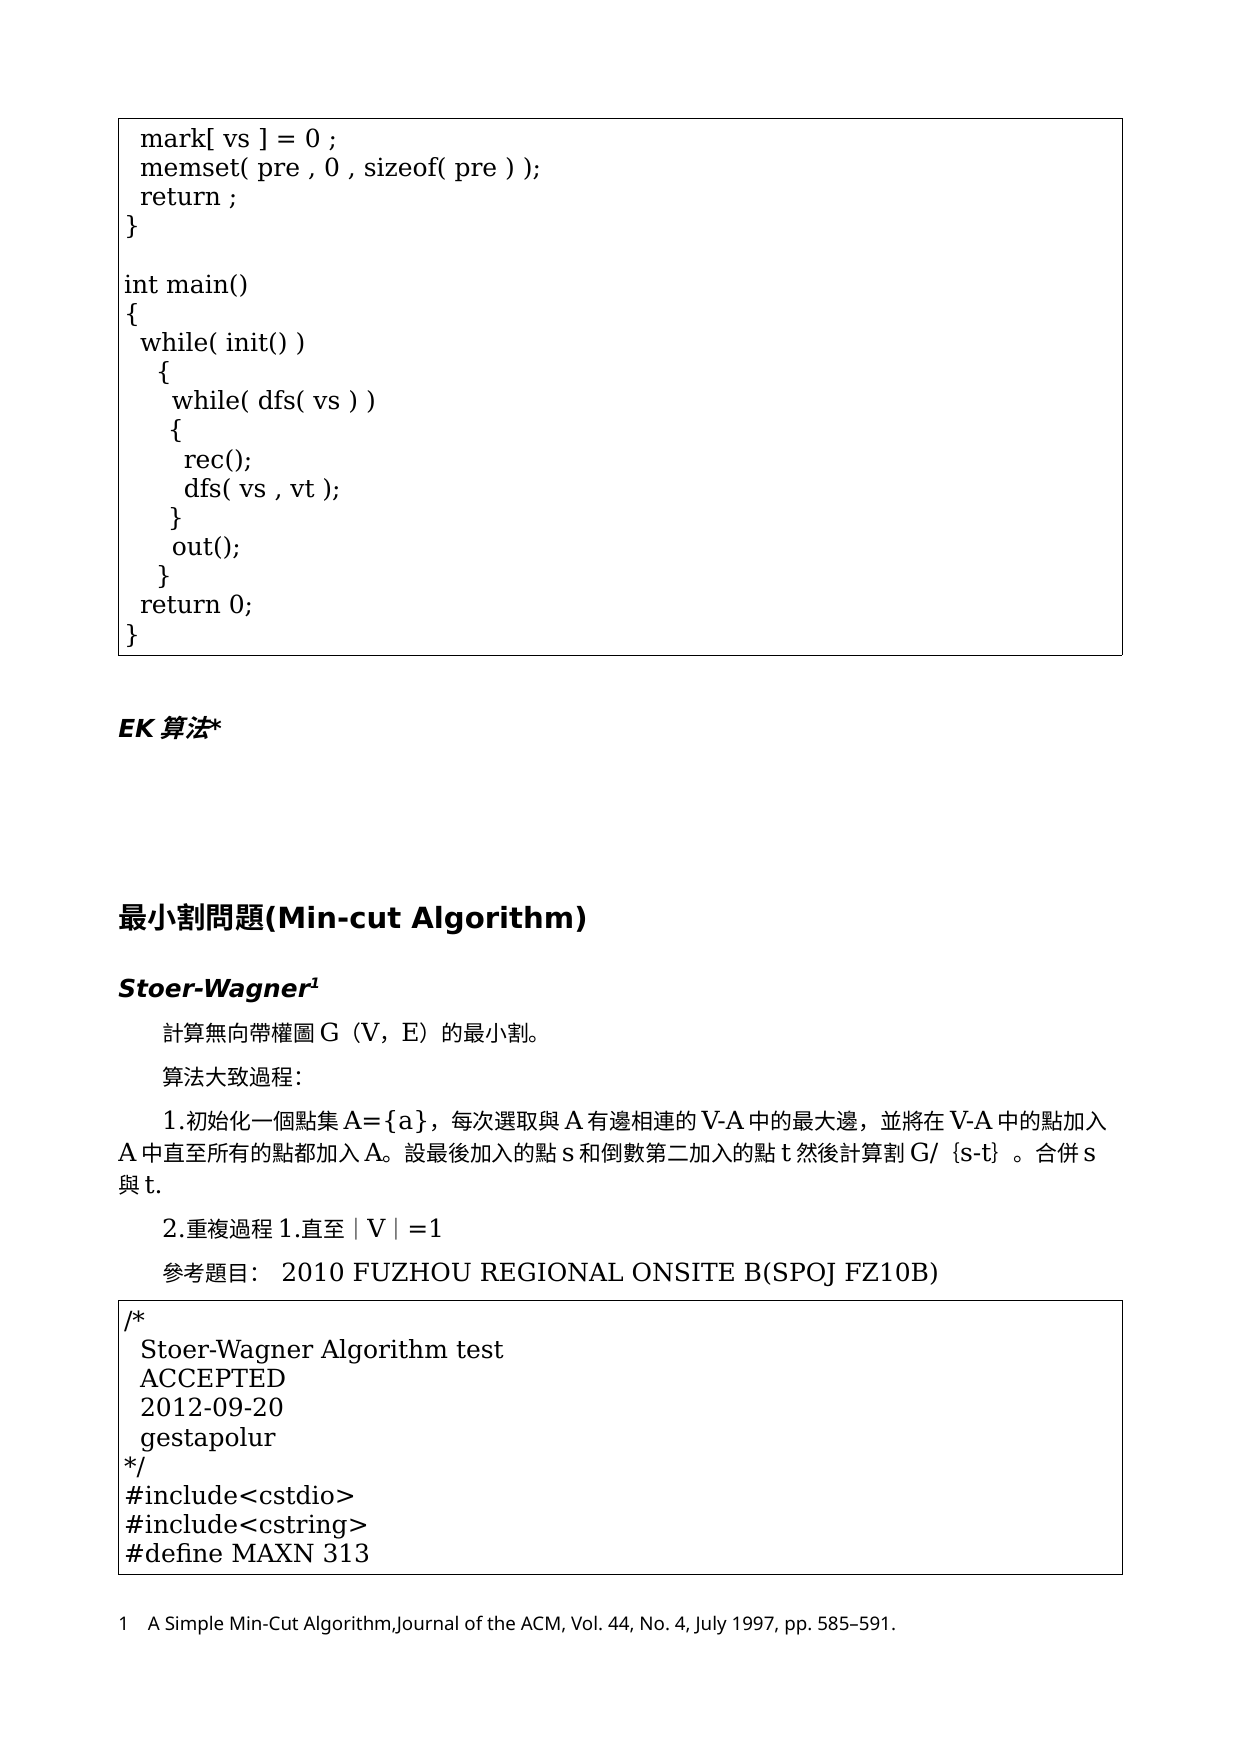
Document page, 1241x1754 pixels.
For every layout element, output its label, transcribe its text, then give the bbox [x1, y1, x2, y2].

text A Simple Min-Cut Algorithm,Journal of the ACM, Vol. 44, No. 4, July 1997, pp. 585–591. [118, 1610, 1122, 1636]
text 計算無向帶權圖G（V，E）的最小割。 [118, 1016, 1122, 1048]
table_header /* Stoer-Wagner Algorithm test ACCEPTED 2012-09-20 gestapolur */ #include<cstdio> #include<cstring> #define MAXN 313 [119, 1301, 1122, 1574]
subtitle EK算法* [118, 709, 1122, 745]
text 參考題目： 2010 FUZHOU REGIONAL ONSITE B(SPOJ FZ10B) [118, 1256, 1122, 1288]
subtitle 最小割問題(Min-cut Algorithm) [118, 895, 1122, 937]
text 1.初始化一個點集A={a}，每次選取與A有邊相連的V-A中的最大邊，並將在V-A中的點加入A中直至所有的點都加入A。設最後加入的點s和倒數第二加入的點t然後計算割G/｛s-t｝。合併s與t. [118, 1104, 1122, 1199]
text 2.重複過程1.直至｜V｜=1 [118, 1212, 1122, 1243]
subtitle Stoer-Wagner [118, 975, 1122, 1003]
text 算法大致過程： [118, 1060, 1122, 1092]
table_header mark[ vs ] = 0 ; memset( pre , 0 , sizeof( pre ) ); return ; } int main() { while( init() ) { while( dfs( vs ) ) { rec(); dfs( vs , vt ); } out(); } return 0; } [119, 119, 1122, 655]
